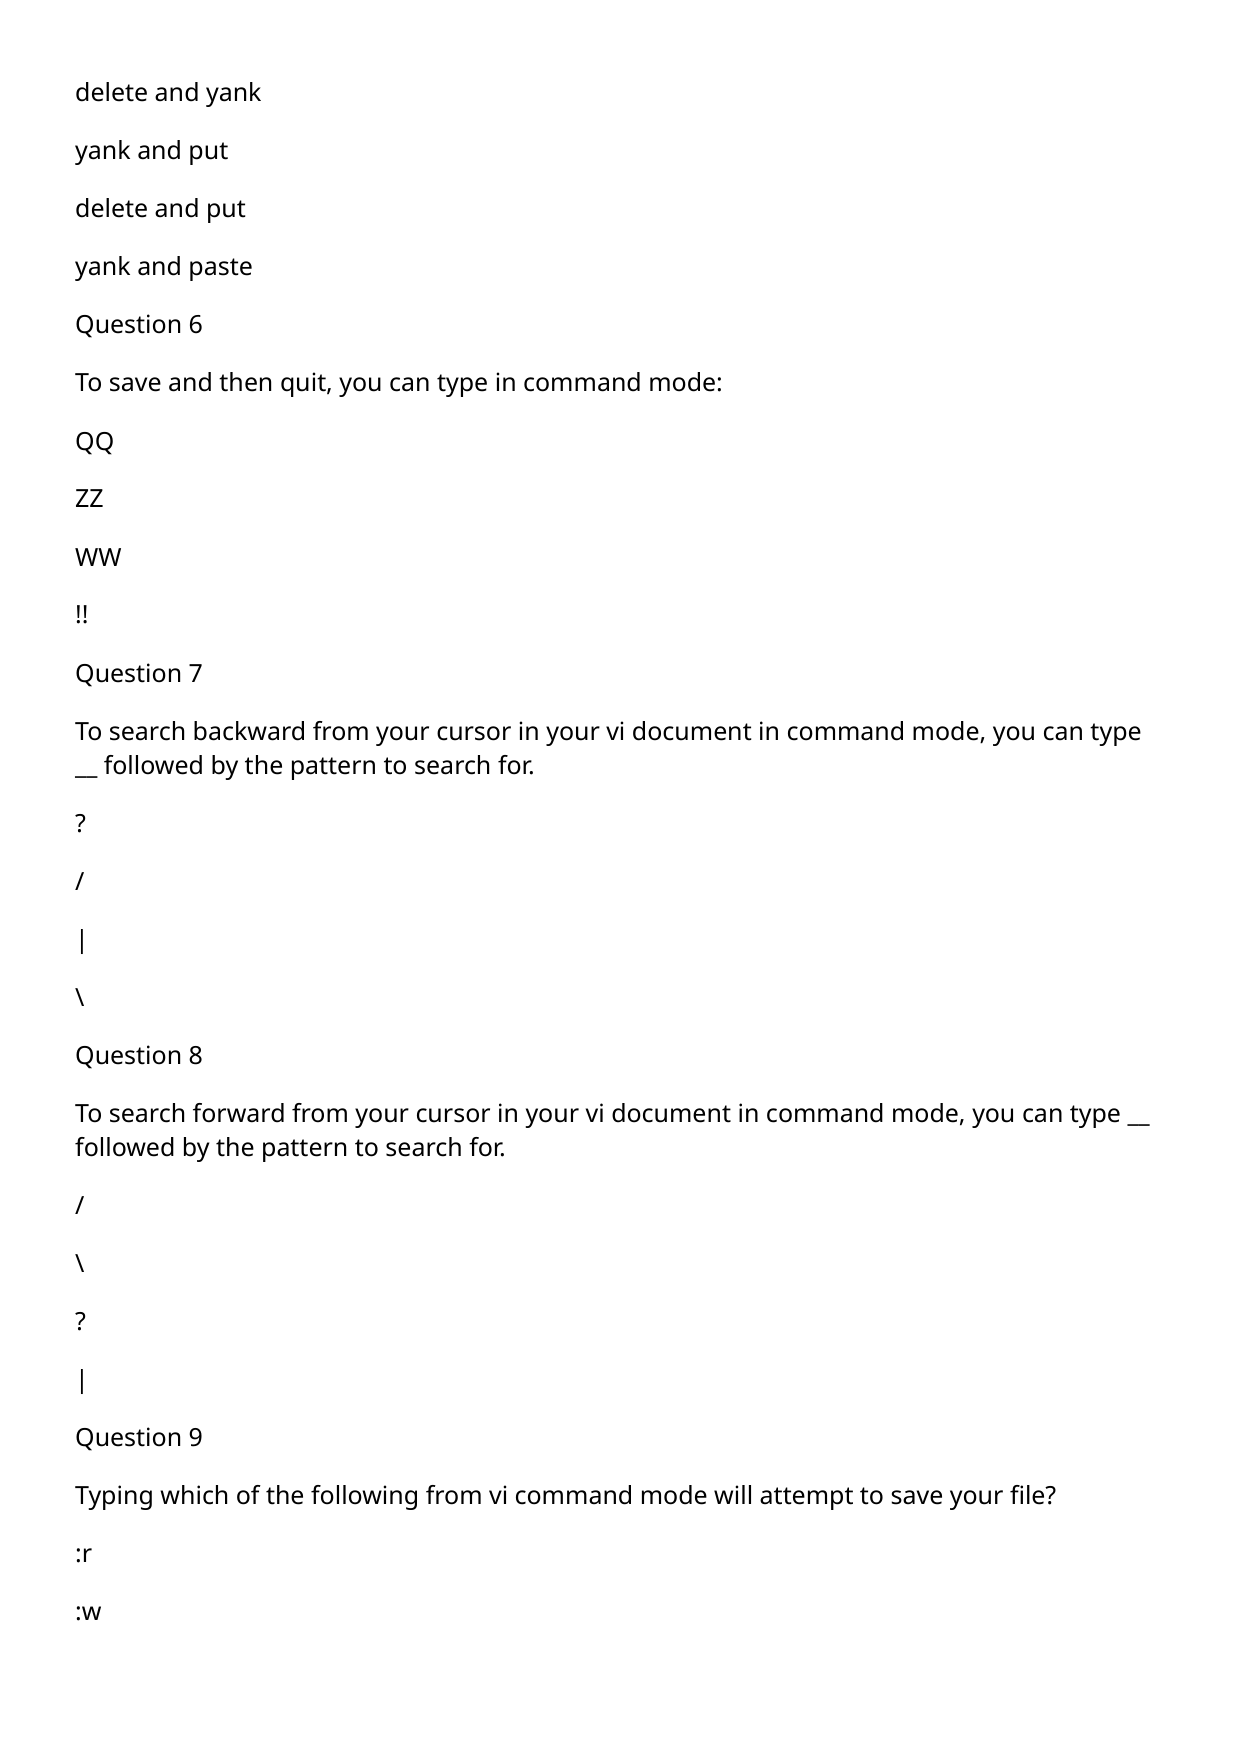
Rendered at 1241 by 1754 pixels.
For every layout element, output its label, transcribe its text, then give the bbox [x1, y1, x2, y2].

text delete and put [75, 191, 1165, 225]
text :r [75, 1536, 1165, 1570]
text \ [75, 1246, 1165, 1279]
text Typing which of the following from vi command mode will attempt to save your file? [75, 1478, 1165, 1512]
text Question 6 [75, 307, 1165, 341]
text Question 7 [75, 655, 1165, 689]
text QQ [75, 423, 1165, 457]
text Question 9 [75, 1419, 1165, 1454]
text ? [75, 1303, 1165, 1338]
text To search backward from your cursor in your vi document in command mode, you can type __ followed by the pattern to search for. [75, 713, 1165, 781]
text ? [75, 805, 1165, 839]
text delete and yank [75, 75, 1165, 109]
text | [75, 1362, 1165, 1396]
text yank and paste [75, 249, 1165, 283]
text yank and put [75, 133, 1165, 167]
text WW [75, 539, 1165, 573]
text Question 8 [75, 1037, 1165, 1071]
text !! [75, 597, 1165, 631]
text / [75, 863, 1165, 897]
text :w [75, 1594, 1165, 1628]
text \ [75, 979, 1165, 1013]
text To search forward from your cursor in your vi document in command mode, you can type __ followed by the pattern to search for. [75, 1095, 1165, 1163]
text ZZ [75, 481, 1165, 515]
text / [75, 1187, 1165, 1222]
text | [75, 921, 1165, 955]
text To save and then quit, you can type in command mode: [75, 365, 1165, 399]
